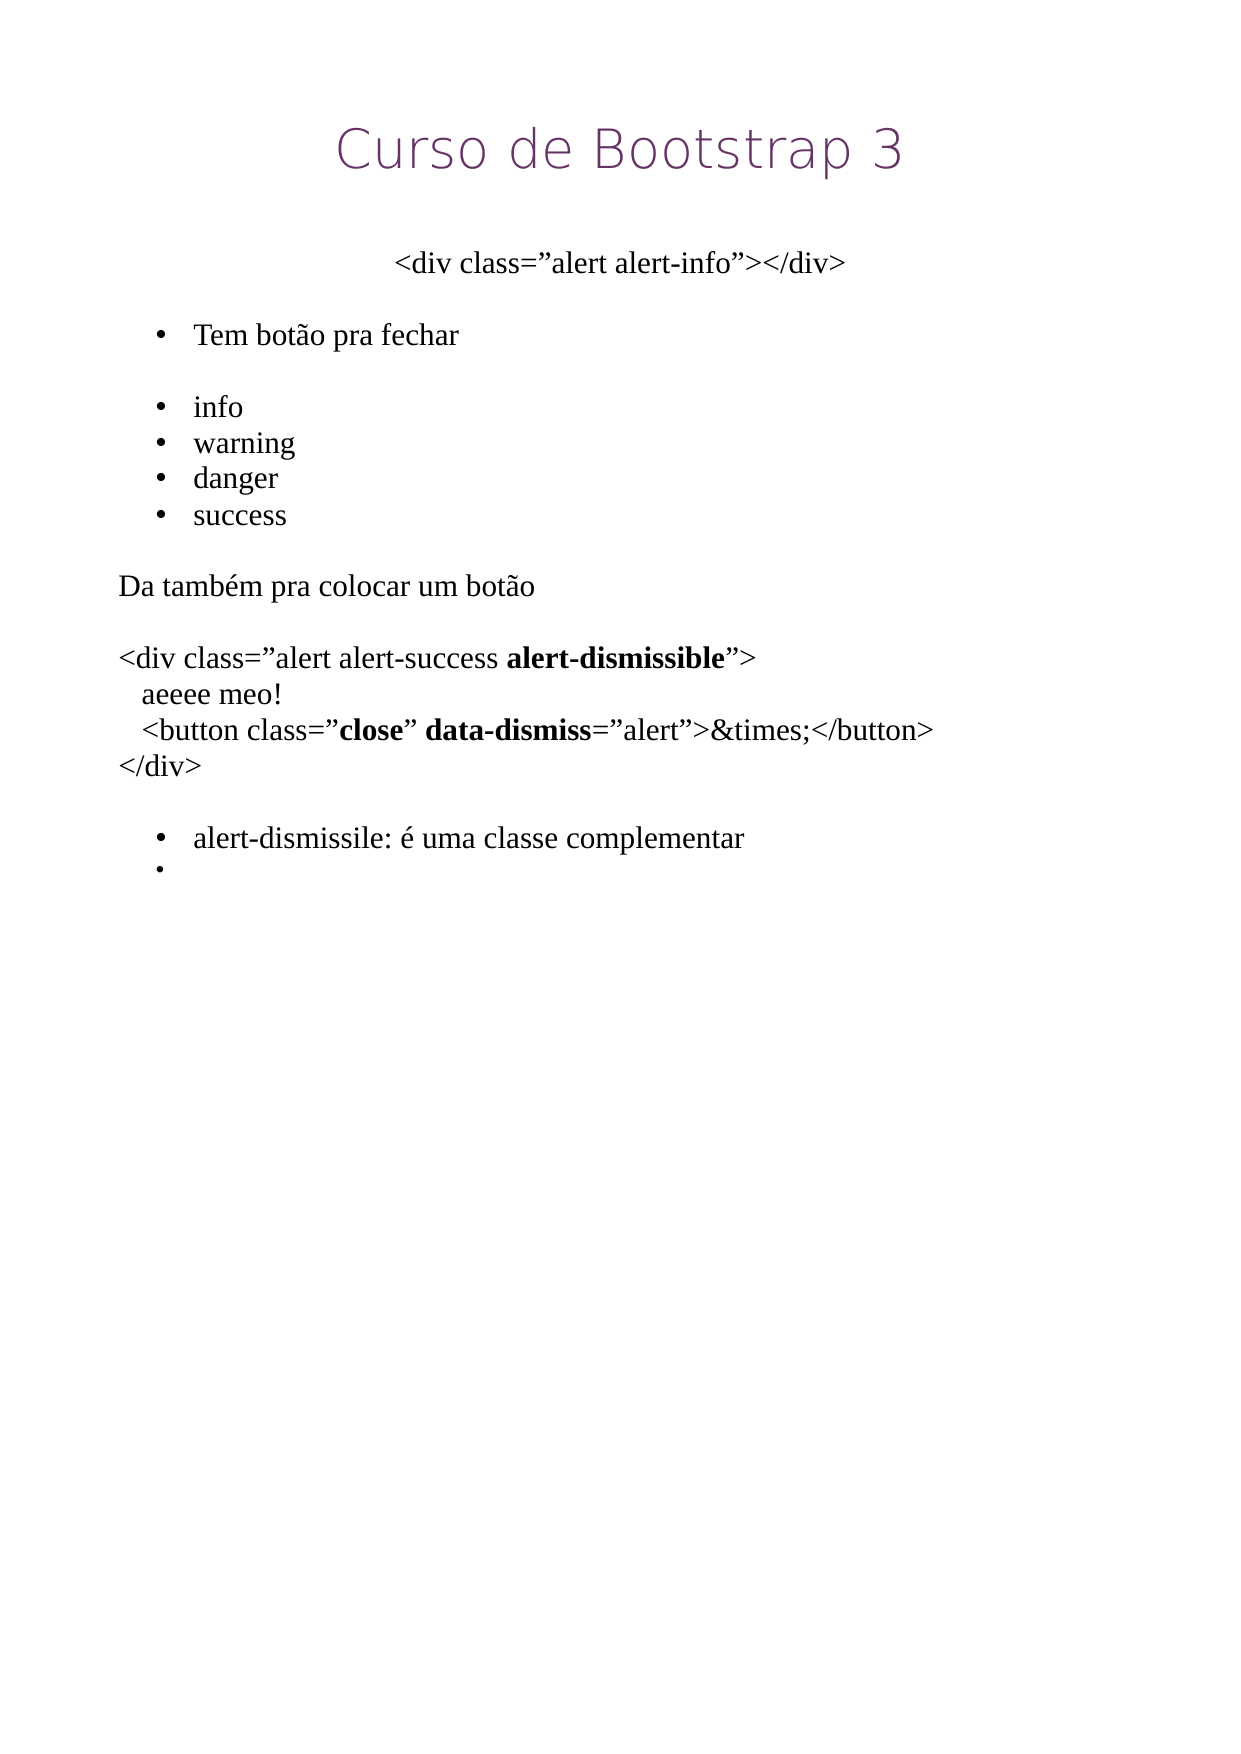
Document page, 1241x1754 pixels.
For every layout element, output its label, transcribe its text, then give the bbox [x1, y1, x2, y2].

list info [156, 388, 1122, 424]
text <div class=”alert alert-success alert-dismissible”> [118, 639, 1122, 675]
text <button class=”close” data-dismiss=”alert”>&times;</button> [118, 711, 1122, 747]
list Tem botão pra fechar [156, 316, 1122, 352]
list alert-dismissile: é uma classe complementar [156, 819, 1122, 855]
text <div class=”alert alert-info”></div> [118, 244, 1122, 280]
list success [156, 496, 1122, 532]
text Curso de Bootstrap 3 [118, 118, 1122, 181]
text </div> [118, 747, 1122, 783]
list warning [156, 424, 1122, 460]
list danger [156, 460, 1122, 496]
text aeeee meo! [118, 675, 1122, 711]
text Da também pra colocar um botão [118, 568, 1122, 603]
